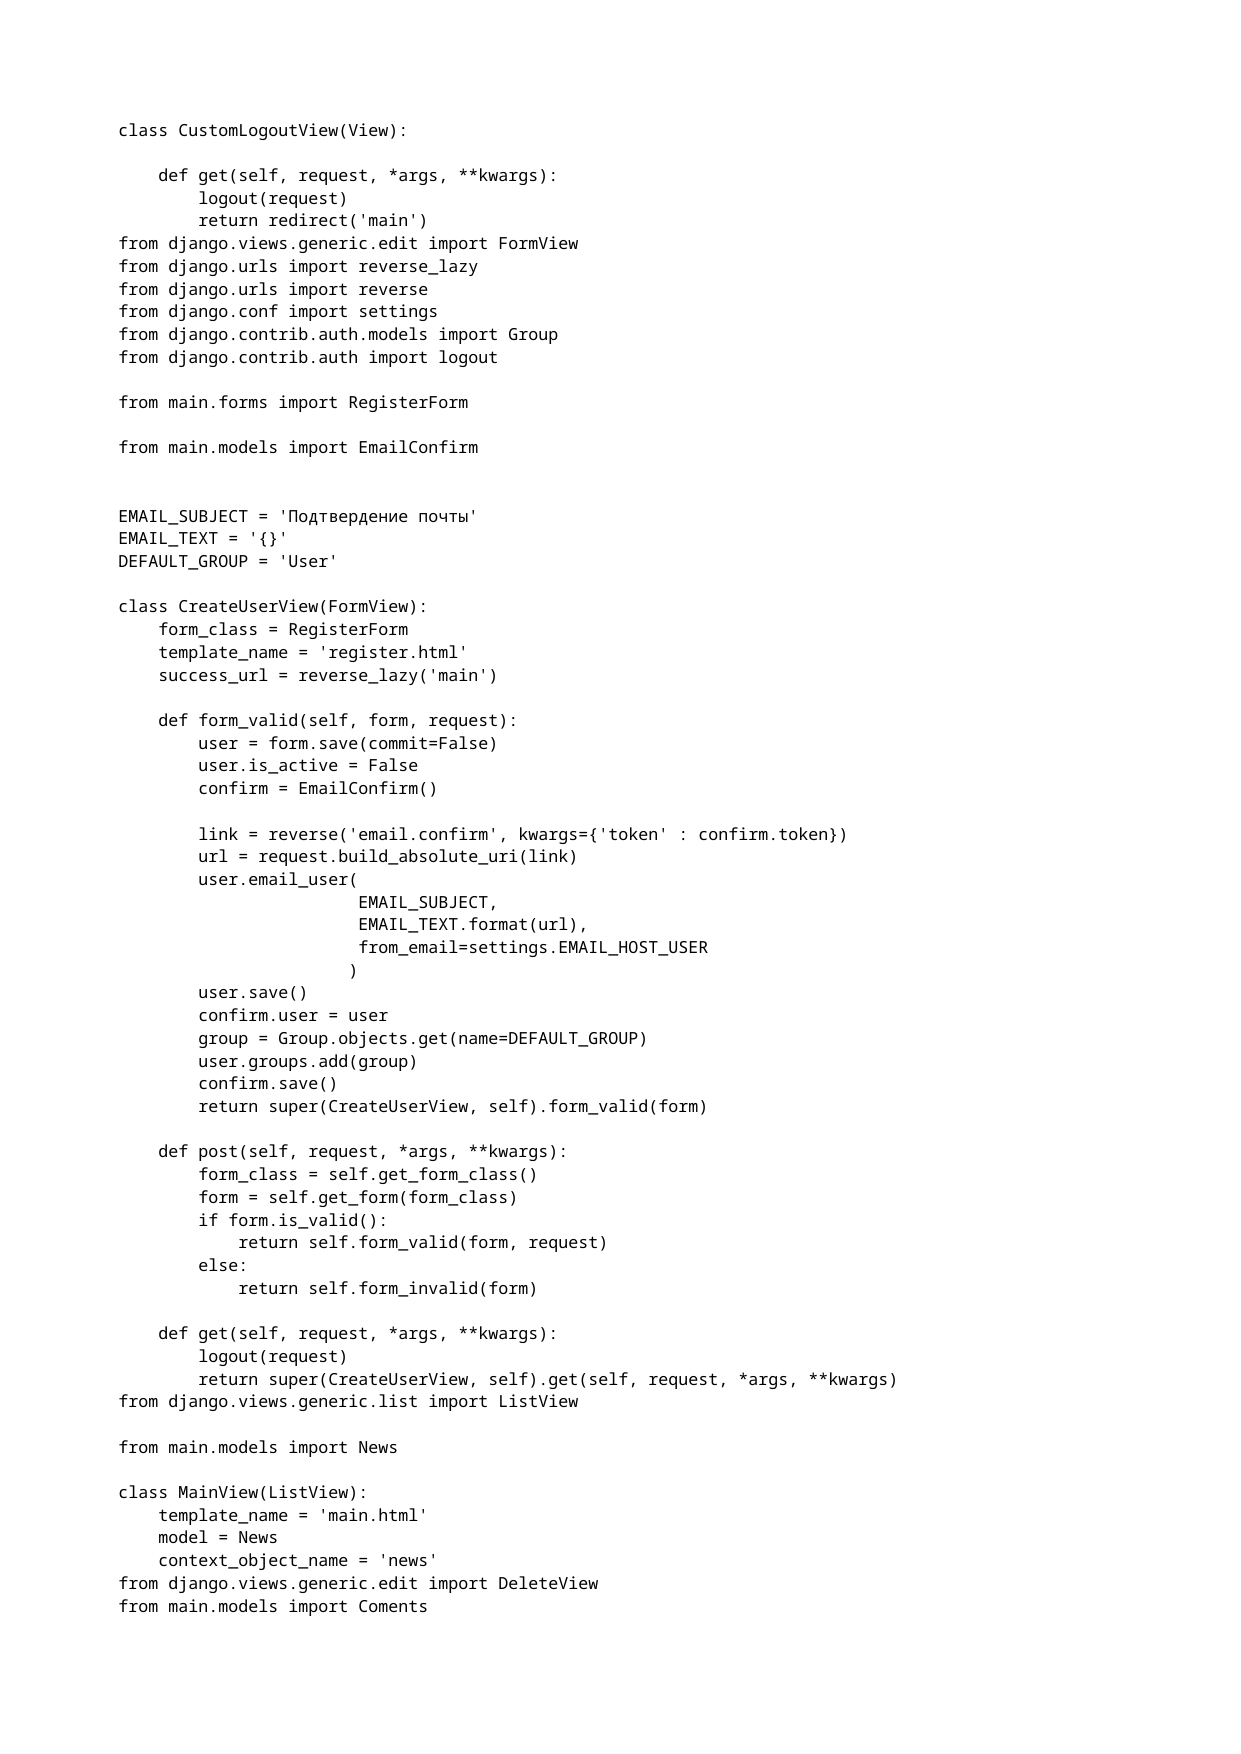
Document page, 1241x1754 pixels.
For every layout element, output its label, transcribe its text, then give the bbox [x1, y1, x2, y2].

text return super(CreateUserView, self).get(self, request, *args, **kwargs) [118, 1367, 1122, 1390]
text def get(self, request, *args, **kwargs): [118, 1322, 1122, 1344]
text class MainView(ListView): [118, 1481, 1122, 1503]
text DEFAULT_GROUP = 'User' [118, 549, 1122, 572]
text EMAIL_TEXT.format(url), [118, 913, 1122, 936]
text template_name = 'register.html' [118, 640, 1122, 663]
text from_email=settings.EMAIL_HOST_USER [118, 936, 1122, 958]
text EMAIL_SUBJECT = 'Подтвердение почты' [118, 504, 1122, 527]
text from django.urls import reverse_lazy [118, 254, 1122, 277]
text form_class = self.get_form_class() [118, 1163, 1122, 1185]
text user.groups.add(group) [118, 1049, 1122, 1072]
text user.email_user( [118, 867, 1122, 890]
text success_url = reverse_lazy('main') [118, 663, 1122, 686]
text url = request.build_absolute_uri(link) [118, 845, 1122, 867]
text EMAIL_TEXT = '{}' [118, 527, 1122, 549]
text from main.models import Coments [118, 1594, 1122, 1617]
text confirm.user = user [118, 1004, 1122, 1026]
text return self.form_invalid(form) [118, 1276, 1122, 1299]
text template_name = 'main.html' [118, 1503, 1122, 1526]
text def get(self, request, *args, **kwargs): [118, 163, 1122, 186]
text return super(CreateUserView, self).form_valid(form) [118, 1094, 1122, 1117]
text user.save() [118, 981, 1122, 1004]
text ) [118, 958, 1122, 981]
text from django.views.generic.edit import FormView [118, 232, 1122, 254]
text logout(request) [118, 186, 1122, 209]
text return self.form_valid(form, request) [118, 1231, 1122, 1253]
text from main.models import EmailConfirm [118, 436, 1122, 459]
text from main.forms import RegisterForm [118, 391, 1122, 413]
text EMAIL_SUBJECT, [118, 890, 1122, 913]
text def post(self, request, *args, **kwargs): [118, 1140, 1122, 1163]
text return redirect('main') [118, 209, 1122, 232]
text if form.is_valid(): [118, 1208, 1122, 1231]
text link = reverse('email.confirm', kwargs={'token' : confirm.token}) [118, 822, 1122, 845]
text from django.views.generic.edit import DeleteView [118, 1571, 1122, 1594]
text group = Group.objects.get(name=DEFAULT_GROUP) [118, 1026, 1122, 1049]
text confirm = EmailConfirm() [118, 777, 1122, 799]
text form_class = RegisterForm [118, 618, 1122, 640]
text form = self.get_form(form_class) [118, 1185, 1122, 1208]
text user.is_active = False [118, 754, 1122, 777]
text from django.conf import settings [118, 300, 1122, 322]
text confirm.save() [118, 1072, 1122, 1094]
text from django.contrib.auth import logout [118, 345, 1122, 368]
text from django.contrib.auth.models import Group [118, 322, 1122, 345]
text from django.urls import reverse [118, 277, 1122, 300]
text from django.views.generic.list import ListView [118, 1390, 1122, 1412]
text user = form.save(commit=False) [118, 731, 1122, 754]
text from main.models import News [118, 1435, 1122, 1458]
text logout(request) [118, 1344, 1122, 1367]
text def form_valid(self, form, request): [118, 708, 1122, 731]
text model = News [118, 1526, 1122, 1549]
text class CustomLogoutView(View): [118, 118, 1122, 141]
text else: [118, 1253, 1122, 1276]
text context_object_name = 'news' [118, 1549, 1122, 1571]
text class CreateUserView(FormView): [118, 595, 1122, 618]
